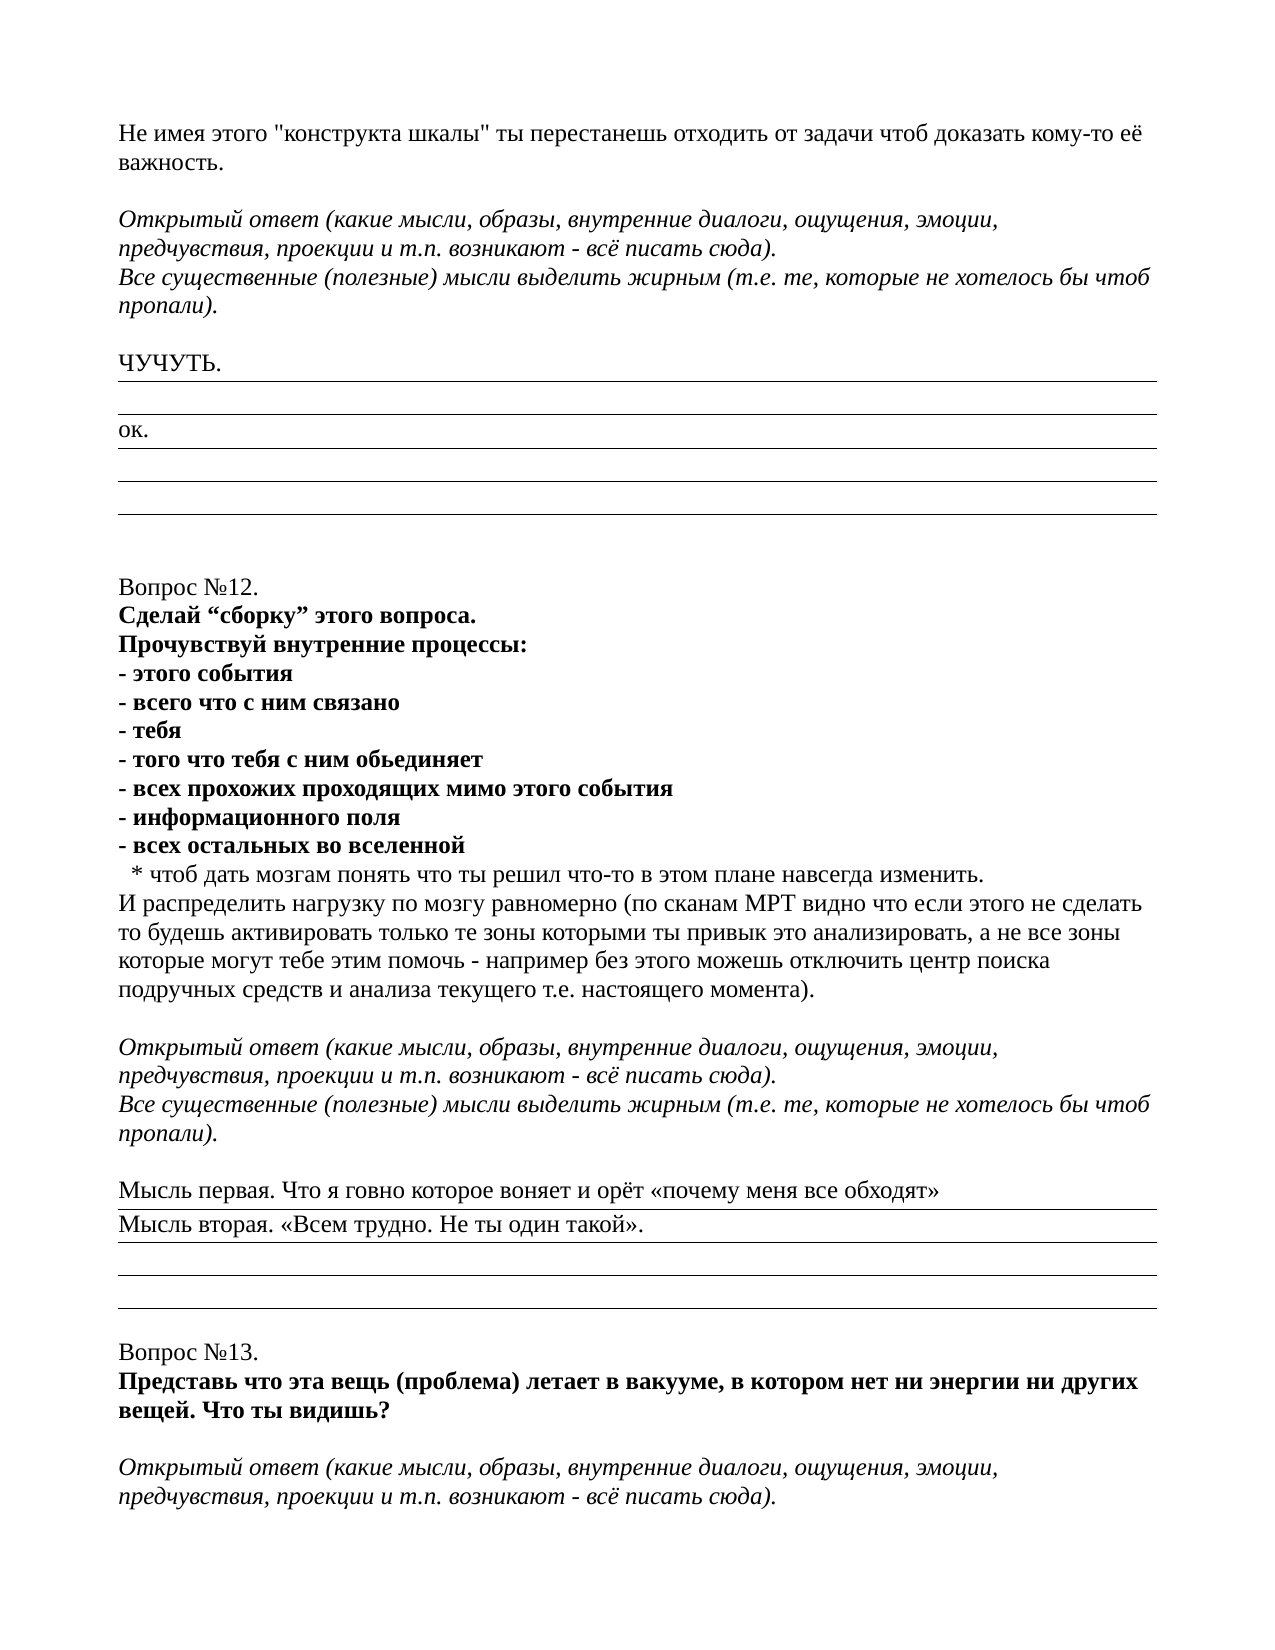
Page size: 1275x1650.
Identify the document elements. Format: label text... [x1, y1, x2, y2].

text ок. [118, 415, 1157, 448]
text - всех прохожих проходящих мимо этого события [118, 773, 1157, 802]
text ЧУЧУТЬ. [118, 348, 1157, 381]
text - этого события [118, 658, 1157, 687]
text - всех остальных во вселенной [118, 831, 1157, 859]
text Сделай “сборку” этого вопроса. [118, 601, 1157, 629]
text Открытый ответ (какие мысли, образы, внутренние диалоги, ощущения, эмоции, предчувствия, проекции и т.п. возникают - всё писать сюда). [118, 1032, 1157, 1089]
text - всего что с ним связано [118, 687, 1157, 716]
text Представь что эта вещь (проблема) летает в вакууме, в котором нет ни энергии ни других вещей. Что ты видишь? [118, 1366, 1157, 1423]
text Все существенные (полезные) мысли выделить жирным (т.е. те, которые не хотелось бы чтоб пропали). [118, 1089, 1157, 1147]
text Мысль первая. Что я говно которое воняет и орёт «почему меня все обходят» [118, 1176, 1157, 1209]
text Открытый ответ (какие мысли, образы, внутренние диалоги, ощущения, эмоции, предчувствия, проекции и т.п. возникают - всё писать сюда). [118, 204, 1157, 262]
text - информационного поля [118, 802, 1157, 831]
text Открытый ответ (какие мысли, образы, внутренние диалоги, ощущения, эмоции, предчувствия, проекции и т.п. возникают - всё писать сюда). [118, 1452, 1157, 1510]
text Вопрос №12. [118, 572, 1157, 601]
text - тебя [118, 716, 1157, 744]
text * чтоб дать мозгам понять что ты решил что-то в этом плане навсегда изменить. [118, 859, 1157, 888]
text Прочувствуй внутренние процессы: [118, 629, 1157, 658]
text Мысль вторая. «Всем трудно. Не ты один такой». [118, 1210, 1157, 1242]
text Все существенные (полезные) мысли выделить жирным (т.е. те, которые не хотелось бы чтоб пропали). [118, 262, 1157, 319]
text И распределить нагрузку по мозгу равномерно (по сканам МРТ видно что если этого не сделать то будешь активировать только те зоны которыми ты привык это анализировать, а не все зоны которые могут тебе этим помочь - например без этого можешь отключить центр поиска подручных средств и анализа текущего т.е. настоящего момента). [118, 888, 1157, 1003]
text Не имея этого "конструкта шкалы" ты перестанешь отходить от задачи чтоб доказать кому-то её важность. [118, 118, 1157, 176]
text Вопрос №13. [118, 1337, 1157, 1366]
text - того что тебя с ним обьединяет [118, 744, 1157, 773]
